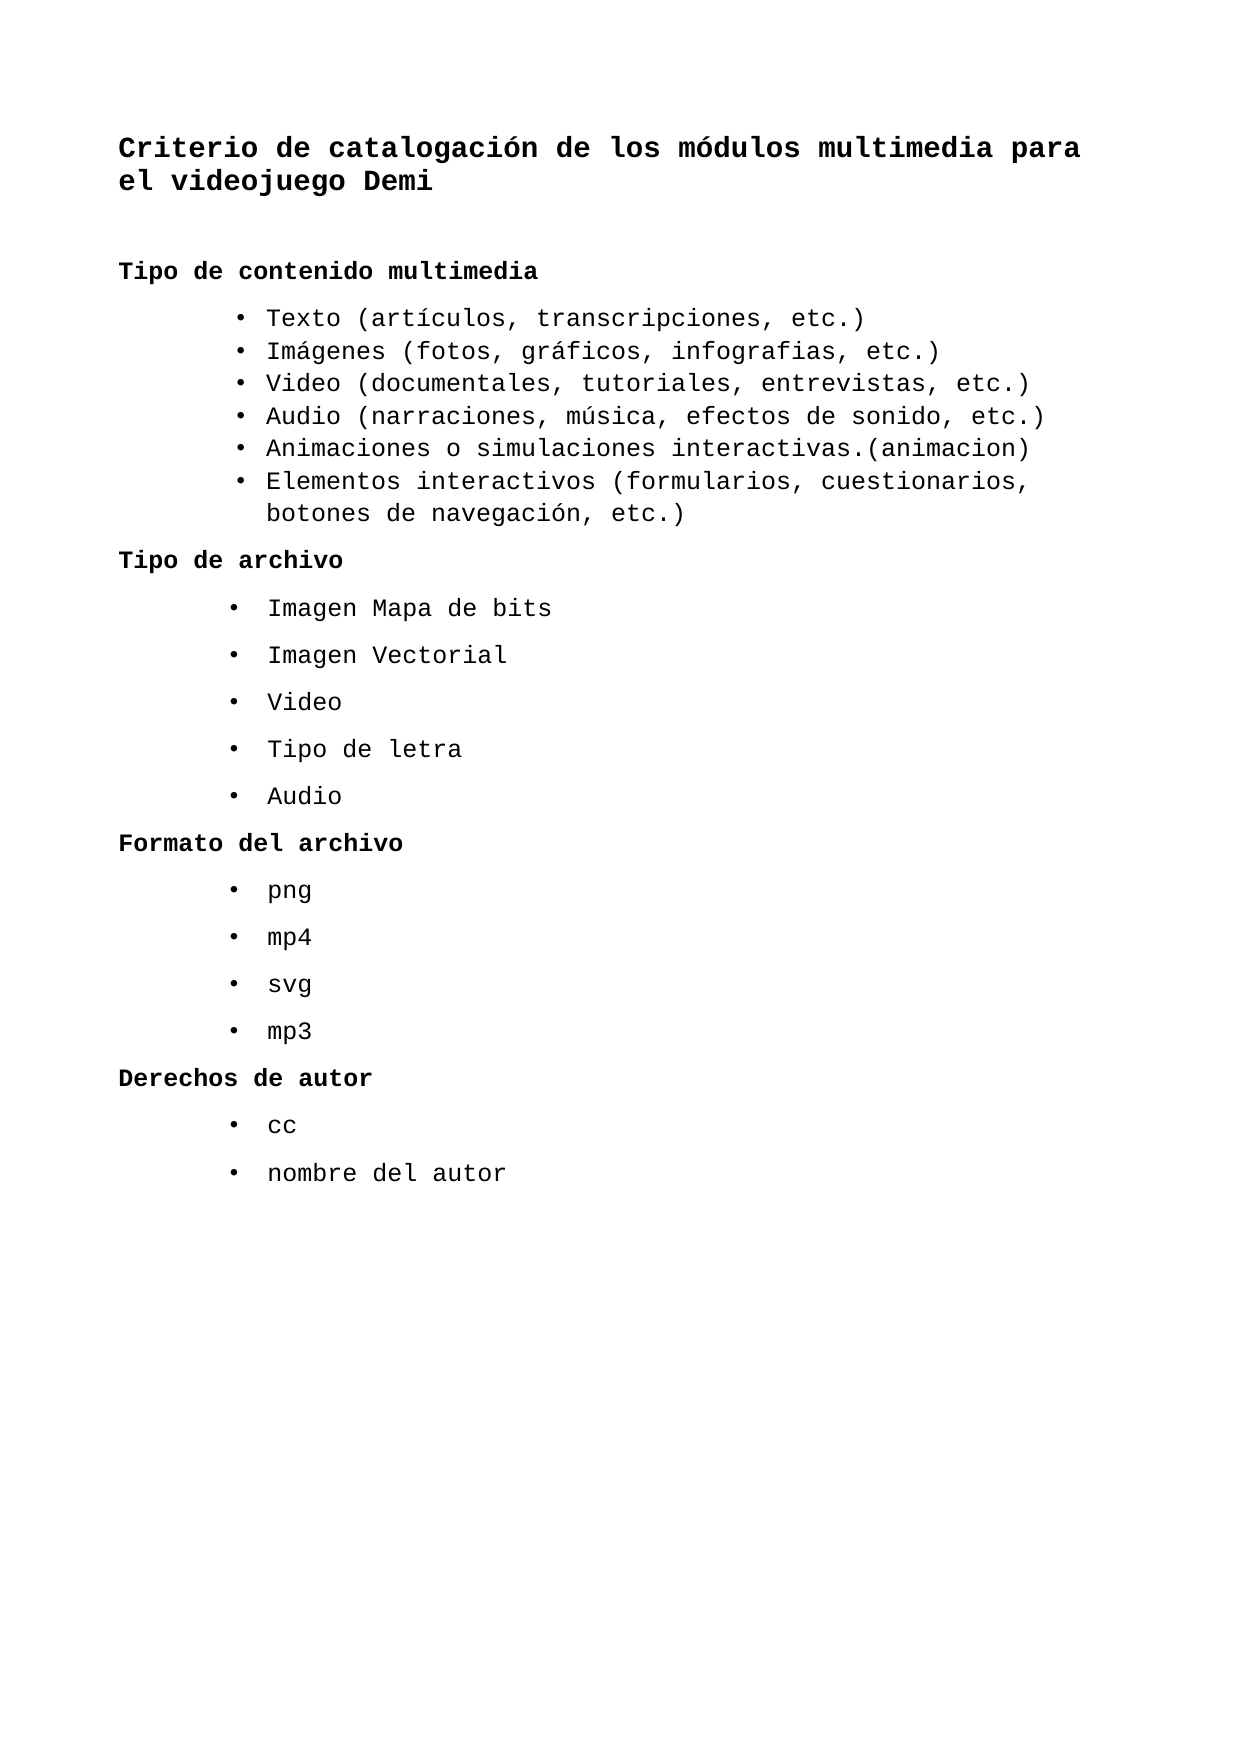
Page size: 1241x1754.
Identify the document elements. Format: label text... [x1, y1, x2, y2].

list Animaciones o simulaciones interactivas.(animacion) [236, 436, 1122, 464]
list png [229, 878, 1122, 906]
list mp3 [229, 1019, 1122, 1047]
list Tipo de letra [229, 736, 1122, 765]
text Tipo de contenido multimedia [118, 259, 1122, 287]
list Imágenes (fotos, gráficos, infografias, etc.) [236, 338, 1122, 367]
text Derechos de autor [118, 1066, 1122, 1094]
list cc [229, 1113, 1122, 1141]
list Video [229, 689, 1122, 718]
list Video (documentales, tutoriales, entrevistas, etc.) [236, 371, 1122, 399]
list Texto (artículos, transcripciones, etc.) [236, 306, 1122, 334]
list Audio (narraciones, música, efectos de sonido, etc.) [236, 403, 1122, 432]
list Elementos interactivos (formularios, cuestionarios, botones de navegación, etc.) [236, 468, 1122, 529]
list nombre del autor [229, 1160, 1122, 1188]
list svg [229, 972, 1122, 1000]
list mp4 [229, 925, 1122, 953]
list Audio [229, 783, 1122, 812]
text Formato del archivo [118, 831, 1122, 859]
list Imagen Vectorial [229, 642, 1122, 671]
list Imagen Mapa de bits [229, 595, 1122, 623]
text Tipo de archivo [118, 548, 1122, 576]
subtitle Criterio de catalogación de los módulos multimedia para el videojuego Demi [118, 133, 1122, 199]
